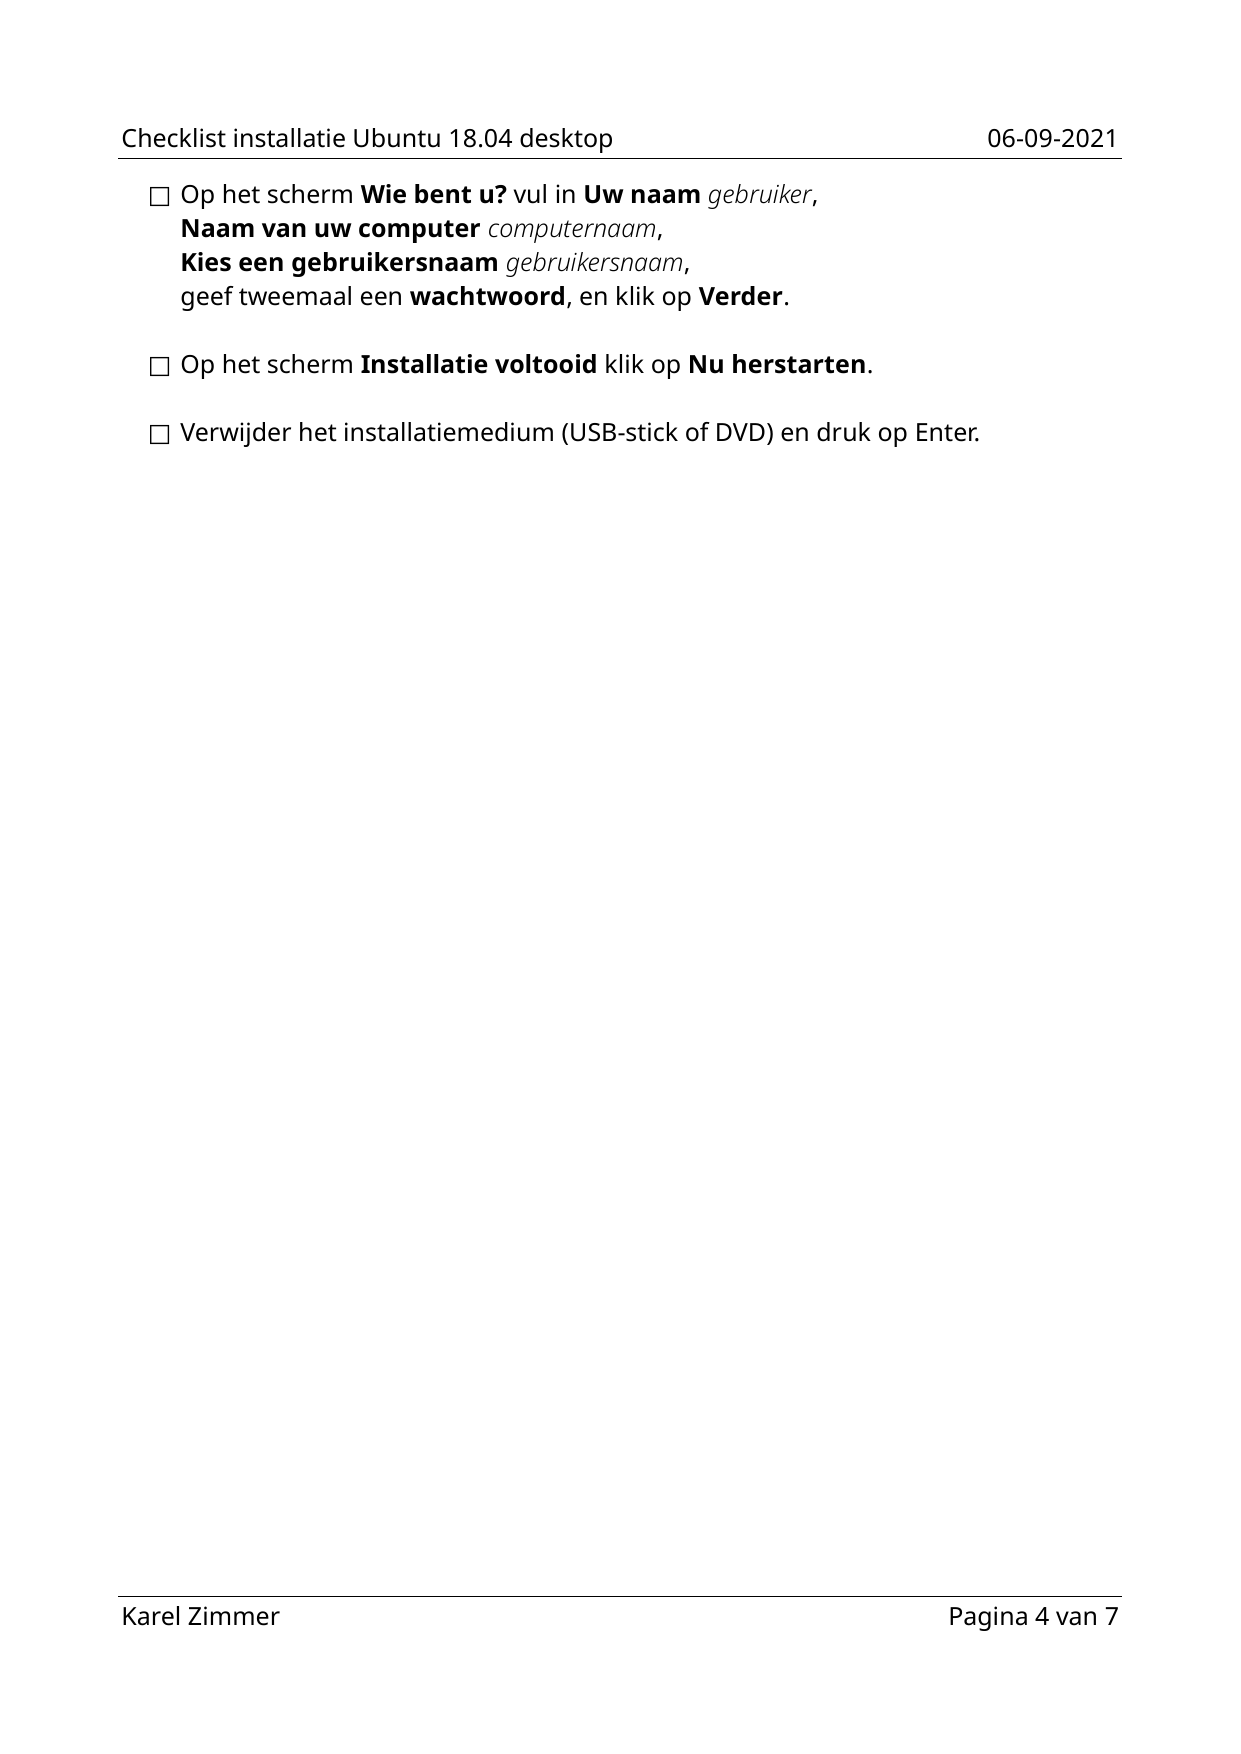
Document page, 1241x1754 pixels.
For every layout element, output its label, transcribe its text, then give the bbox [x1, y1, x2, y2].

list Op het scherm Installatie voltooid klik op Nu herstarten. [148, 347, 1122, 381]
list Op het scherm Wie bent u? vul in Uw naam gebruiker, Naam van uw computer computernaam, Kies een gebruikersnaam gebruikersnaam, geef tweemaal een wachtwoord, en klik op Verder. [148, 177, 1122, 313]
list Verwijder het installatiemedium (USB-stick of DVD) en druk op Enter. [148, 415, 1122, 449]
